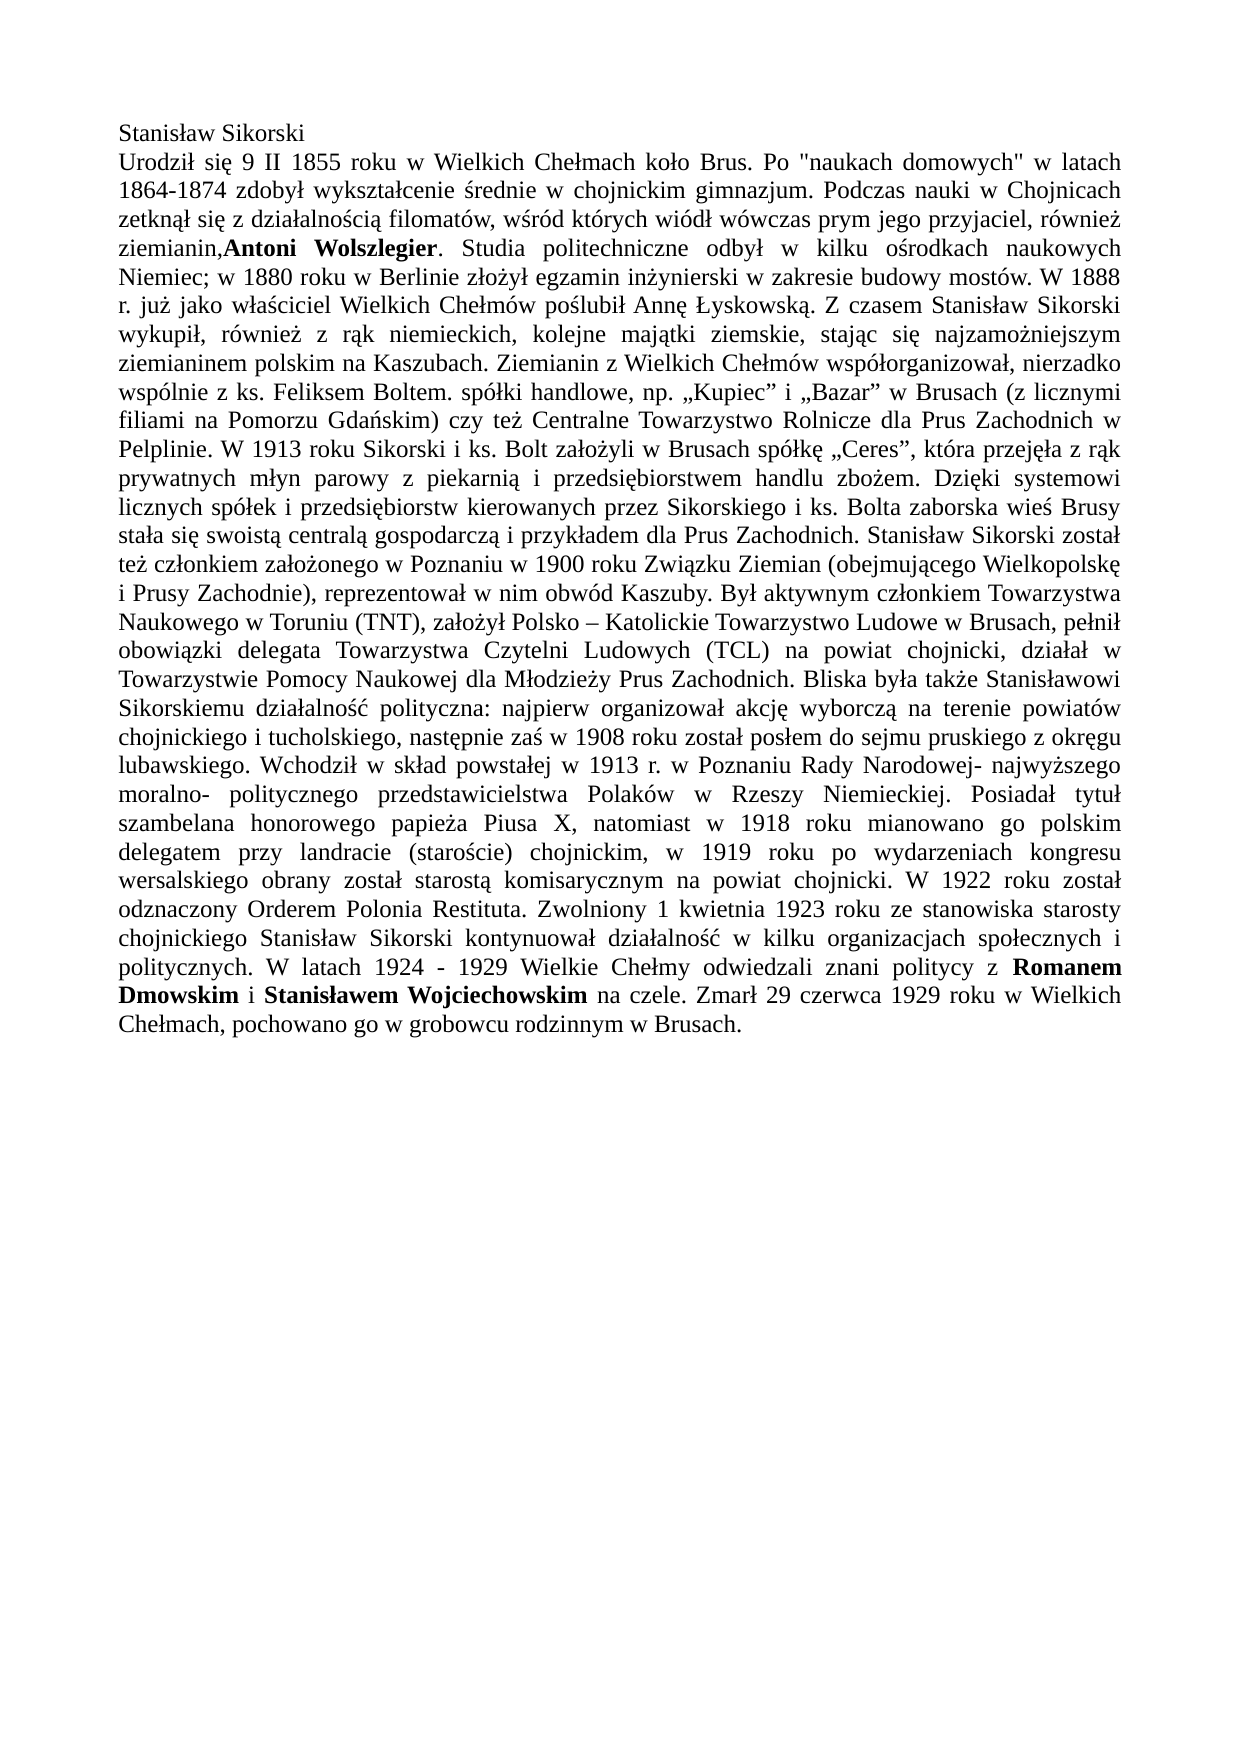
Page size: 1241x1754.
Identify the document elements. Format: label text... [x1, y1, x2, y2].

text Stanisław Sikorski [118, 118, 1122, 147]
text Urodził się 9 II 1855 roku w Wielkich Chełmach koło Brus. Po "naukach domowych" w latach 1864-1874 zdobył wykształcenie średnie w chojnickim gimnazjum. Podczas nauki w Chojnicach zetknął się z działalnością filomatów, wśród których wiódł wówczas prym jego przyjaciel, również ziemianin,Antoni Wolszlegier. Studia politechniczne odbył w kilku ośrodkach naukowych Niemiec; w 1880 roku w Berlinie złożył egzamin inżynierski w zakresie budowy mostów. W 1888 r. już jako właściciel Wielkich Chełmów poślubił Annę Łyskowską. Z czasem Stanisław Sikorski wykupił, również z rąk niemieckich, kolejne majątki ziemskie, stając się najzamożniejszym ziemianinem polskim na Kaszubach. Ziemianin z Wielkich Chełmów współorganizował, nierzadko wspólnie z ks. Feliksem Boltem. spółki handlowe, np. „Kupiec” i „Bazar” w Brusach (z licznymi filiami na Pomorzu Gdańskim) czy też Centralne Towarzystwo Rolnicze dla Prus Zachodnich w Pelplinie. W 1913 roku Sikorski i ks. Bolt założyli w Brusach spółkę „Ceres”, która przejęła z rąk prywatnych młyn parowy z piekarnią i przedsiębiorstwem handlu zbożem. Dzięki systemowi licznych spółek i przedsiębiorstw kierowanych przez Sikorskiego i ks. Bolta zaborska wieś Brusy stała się swoistą centralą gospodarczą i przykładem dla Prus Zachodnich. Stanisław Sikorski został też członkiem założonego w Poznaniu w 1900 roku Związku Ziemian (obejmującego Wielkopolskę i Prusy Zachodnie), reprezentował w nim obwód Kaszuby. Był aktywnym członkiem Towarzystwa Naukowego w Toruniu (TNT), założył Polsko – Katolickie Towarzystwo Ludowe w Brusach, pełnił obowiązki delegata Towarzystwa Czytelni Ludowych (TCL) na powiat chojnicki, działał w Towarzystwie Pomocy Naukowej dla Młodzieży Prus Zachodnich. Bliska była także Stanisławowi Sikorskiemu działalność polityczna: najpierw organizował akcję wyborczą na terenie powiatów chojnickiego i tucholskiego, następnie zaś w 1908 roku został posłem do sejmu pruskiego z okręgu lubawskiego. Wchodził w skład powstałej w 1913 r. w Poznaniu Rady Narodowej- najwyższego moralno- politycznego przedstawicielstwa Polaków w Rzeszy Niemieckiej. Posiadał tytuł szambelana honorowego papieża Piusa X, natomiast w 1918 roku mianowano go polskim delegatem przy landracie (staroście) chojnickim, w 1919 roku po wydarzeniach kongresu wersalskiego obrany został starostą komisarycznym na powiat chojnicki. W 1922 roku został odznaczony Orderem Polonia Restituta. Zwolniony 1 kwietnia 1923 roku ze stanowiska starosty chojnickiego Stanisław Sikorski kontynuował działalność w kilku organizacjach społecznych i politycznych. W latach 1924 - 1929 Wielkie Chełmy odwiedzali znani politycy z Romanem Dmowskim i Stanisławem Wojciechowskim na czele. Zmarł 29 czerwca 1929 roku w Wielkich Chełmach, pochowano go w grobowcu rodzinnym w Brusach. [118, 147, 1122, 1038]
